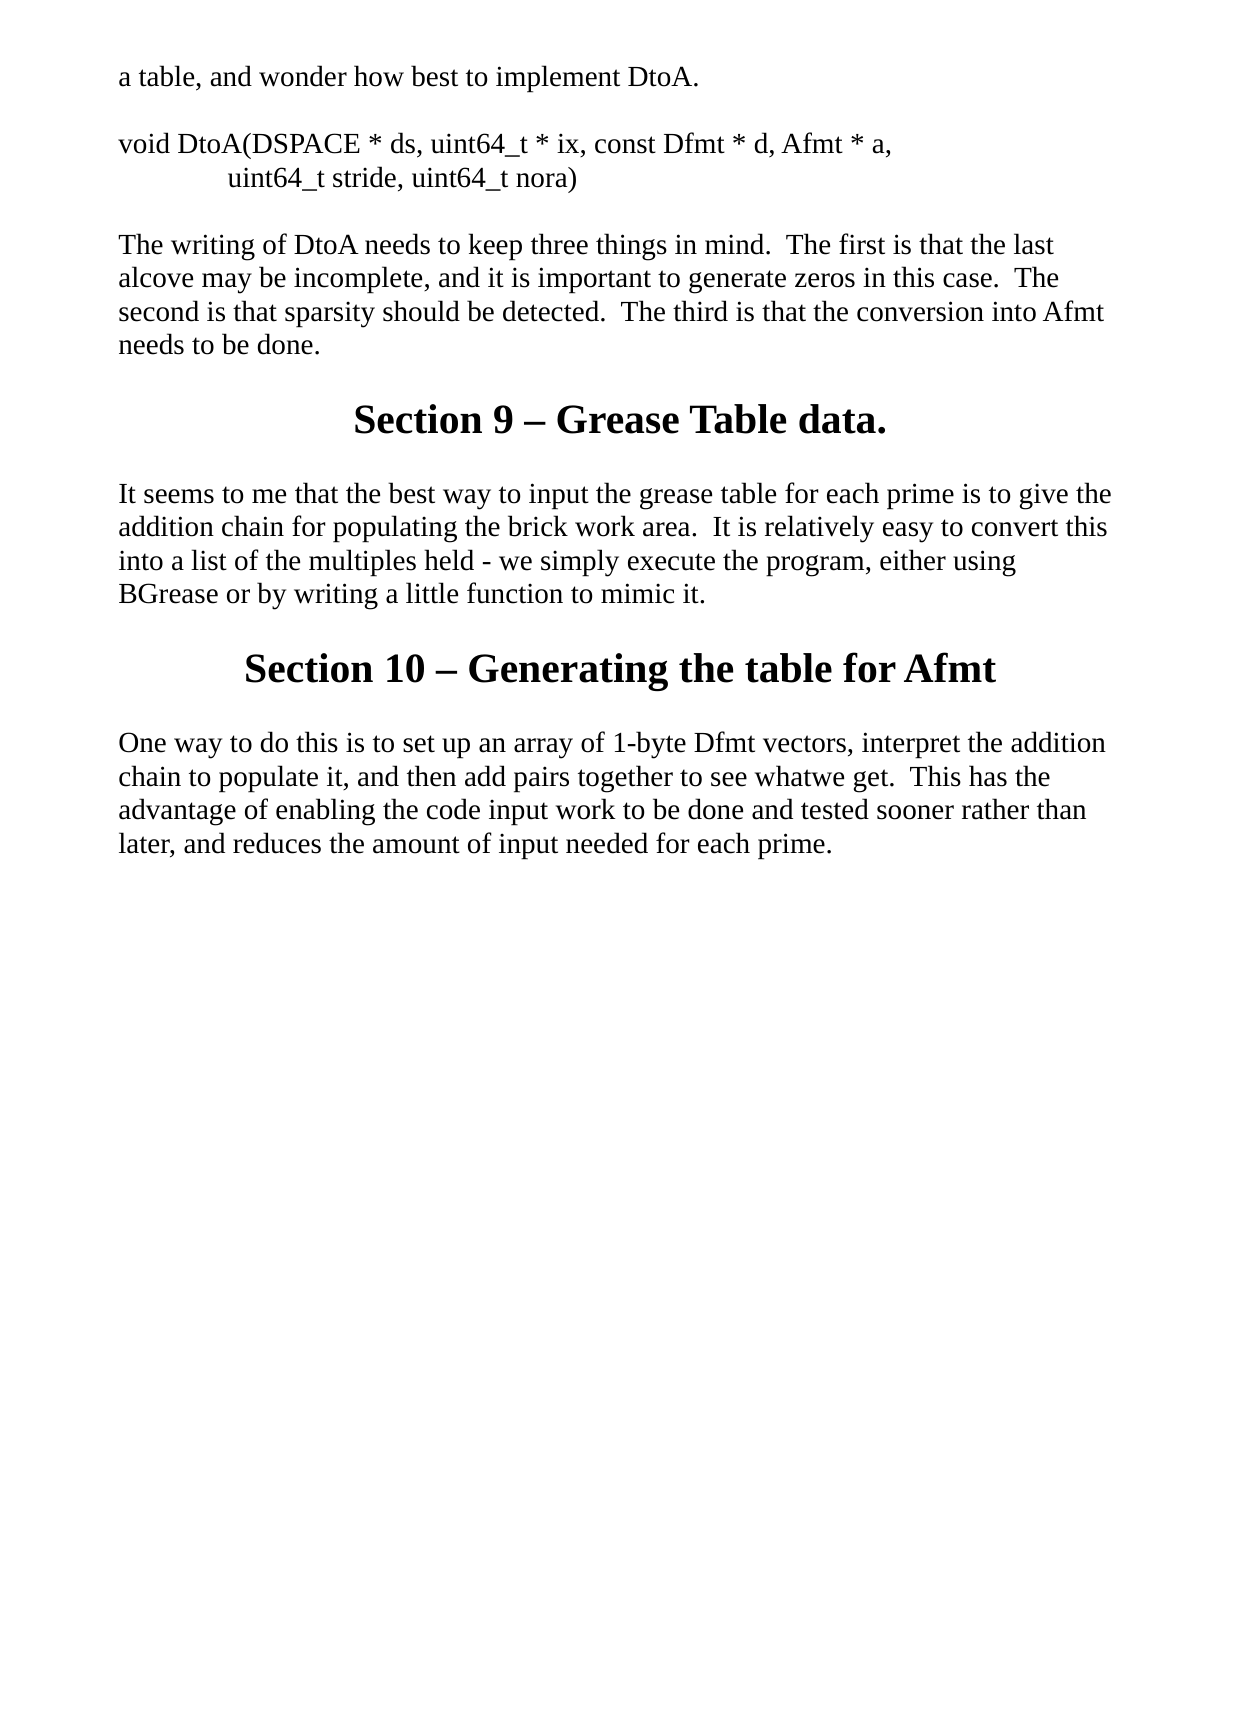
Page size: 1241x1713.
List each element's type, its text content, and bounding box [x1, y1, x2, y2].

text uint64_t stride, uint64_t nora) [118, 160, 1122, 193]
text The writing of DtoA needs to keep three things in mind. The first is that the last alcove may be incomplete, and it is important to generate zeros in this case. The second is that sparsity should be detected. The third is that the conversion into Afmt needs to be done. [118, 227, 1122, 361]
text Section 10 – Generating the table for Afmt [118, 644, 1122, 692]
text a table, and wonder how best to implement DtoA. [118, 59, 1122, 93]
text One way to do this is to set up an array of 1-byte Dfmt vectors, interpret the addition chain to populate it, and then add pairs together to see whatwe get. This has the advantage of enabling the code input work to be done and tested sooner rather than later, and reduces the amount of input needed for each prime. [118, 725, 1122, 859]
text It seems to me that the best way to input the grease table for each prime is to give the addition chain for populating the brick work area. It is relatively easy to convert this into a list of the multiples held - we simply execute the program, either using BGrease or by writing a little function to mimic it. [118, 476, 1122, 610]
text void DtoA(DSPACE * ds, uint64_t * ix, const Dfmt * d, Afmt * a, [118, 126, 1122, 160]
text Section 9 – Grease Table data. [118, 394, 1122, 442]
